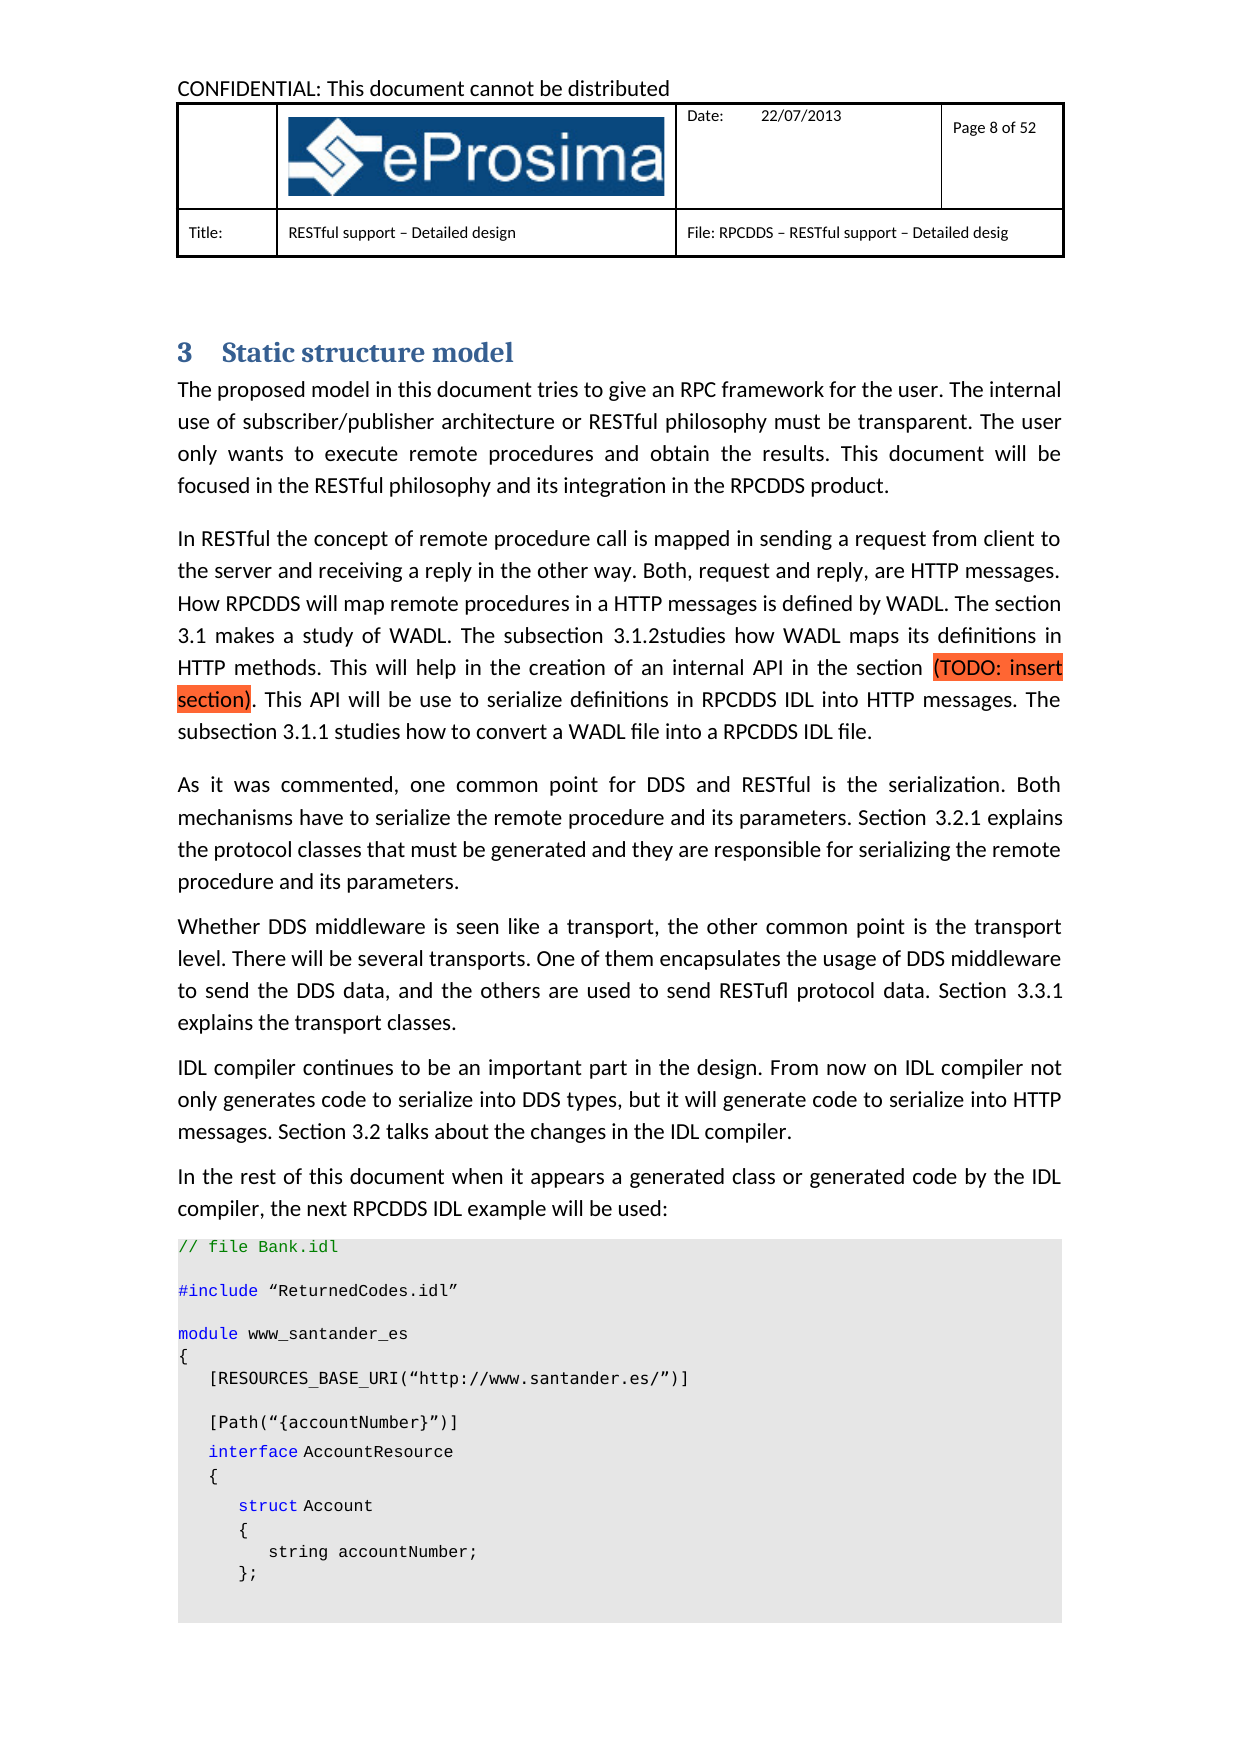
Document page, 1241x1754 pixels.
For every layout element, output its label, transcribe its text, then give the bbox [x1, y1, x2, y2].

text In the rest of this document when it appears a generated class or generated code by the IDL compiler, the next RPCDDS IDL example will be used: [177, 1162, 1063, 1222]
text As it was commented, one common point for DDS and RESTful is the serialization. Both mechanisms have to serialize the remote procedure and its parameters. Section 3.2.1 explains the protocol classes that must be generated and they are responsible for serializing the remote procedure and its parameters. [177, 771, 1063, 895]
text IDL compiler continues to be an important part in the design. From now on IDL compiler not only generates code to serialize into DDS types, but it will generate code to serialize into HTTP messages. Section 3.2 talks about the changes in the IDL compiler. [177, 1053, 1063, 1145]
text In RESTful the concept of remote procedure call is mapped in sending a request from client to the server and receiving a reply in the other way. Both, request and reply, are HTTP messages. How RPCDDS will map remote procedures in a HTTP messages is defined by WADL. The section 3.1 makes a study of WADL. The subsection 3.1.2studies how WADL maps its definitions in HTTP methods. This will help in the creation of an internal API in the section (TODO: insert section). This API will be use to serialize definitions in RPCDDS IDL into HTTP messages. The subsection 3.1.1 studies how to convert a WADL file into a RPCDDS IDL file. [177, 524, 1063, 746]
table_header // file Bank.idl #include “ReturnedCodes.idl” module www_santander_es { [RESOURCES_BASE_URI(“http://www.santander.es/”)] [Path(“{accountNumber}”)] interface AccountResource { struct Account { string accountNumber; }; [178, 1239, 1062, 1623]
subtitle Static structure model [177, 336, 1063, 370]
picture [288, 117, 665, 196]
text Whether DDS middleware is seen like a transport, the other common point is the transport level. There will be several transports. One of them encapsulates the usage of DDS middleware to send the DDS data, and the others are used to send RESTufl protocol data. Section 3.3.1 explains the transport classes. [177, 912, 1063, 1036]
text The proposed model in this document tries to give an RPC framework for the user. The internal use of subscriber/publisher architecture or RESTful philosophy must be transparent. The user only wants to execute remote procedures and obtain the results. This document will be focused in the RESTful philosophy and its integration in the RPCDDS product. [177, 375, 1063, 499]
